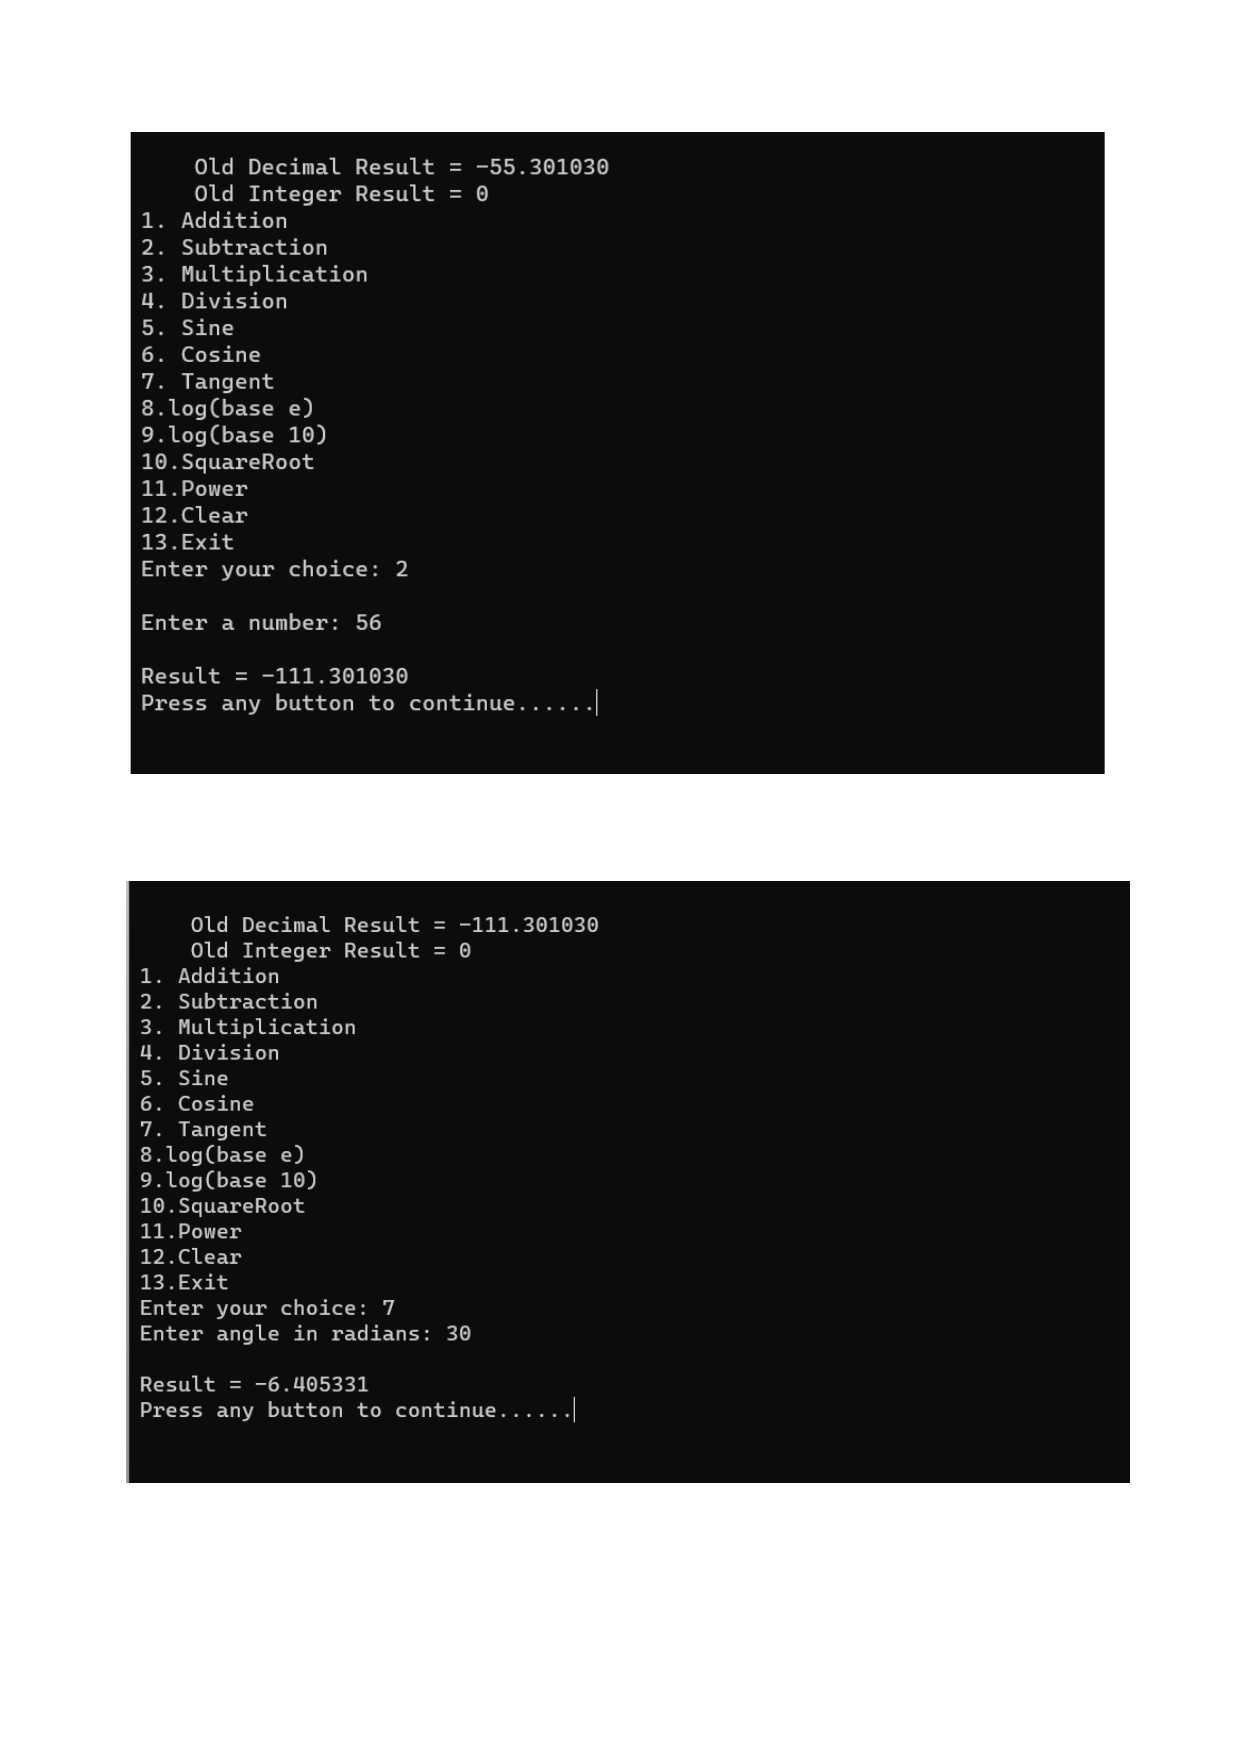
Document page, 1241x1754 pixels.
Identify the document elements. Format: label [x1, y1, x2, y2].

picture [130, 132, 1105, 774]
picture [126, 881, 1130, 1483]
